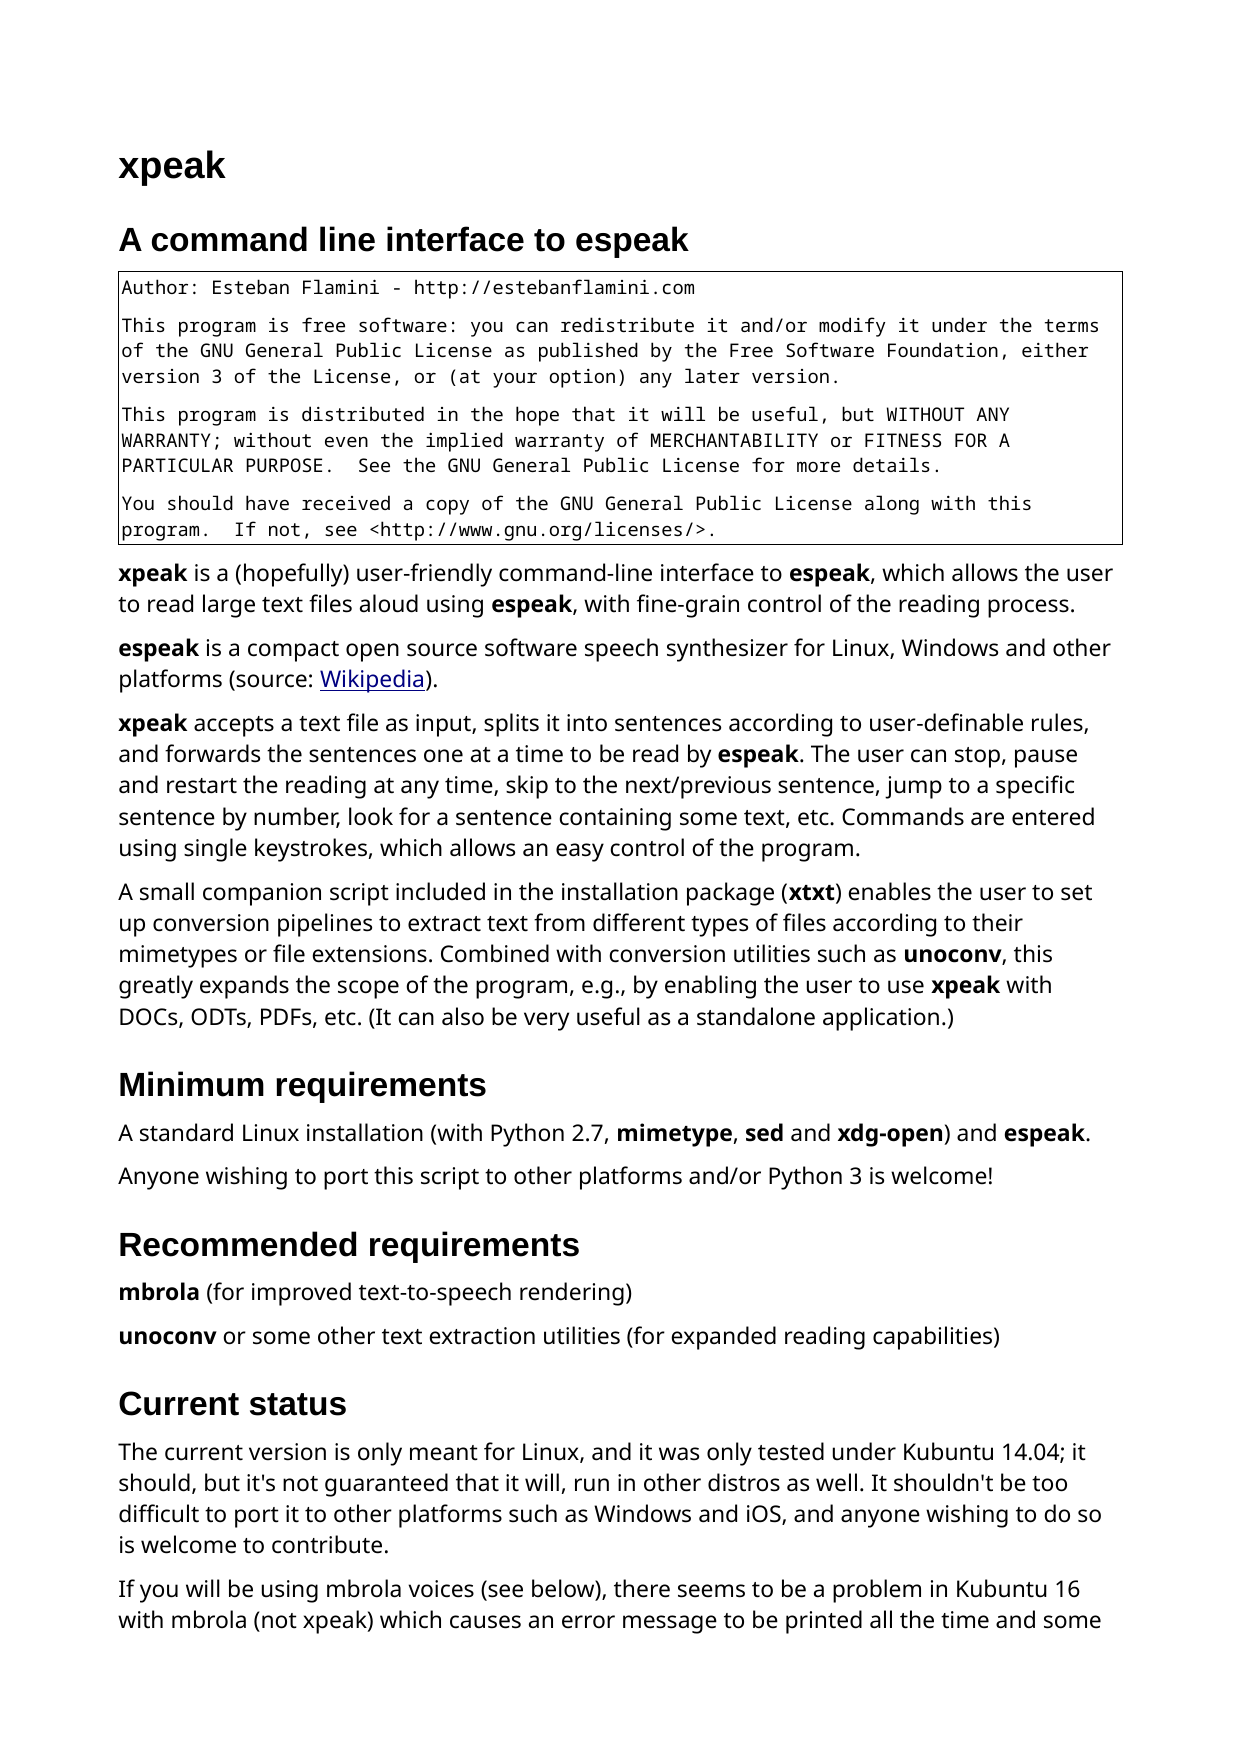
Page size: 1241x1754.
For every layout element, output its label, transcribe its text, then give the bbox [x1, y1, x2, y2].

text You should have received a copy of the GNU General Public License along with this program. If not, see <http://www.gnu.org/licenses/>. [119, 487, 1122, 544]
subtitle Minimum requirements [118, 1065, 1122, 1104]
text Author: Esteban Flamini - http://estebanflamini.com [119, 272, 1122, 300]
text This program is distributed in the hope that it will be useful, but WITHOUT ANY WARRANTY; without even the implied warranty of MERCHANTABILITY or FITNESS FOR A PARTICULAR PURPOSE. See the GNU General Public License for more details. [119, 398, 1122, 478]
subtitle A command line interface to espeak [118, 220, 1122, 259]
subtitle xpeak [118, 143, 1122, 187]
text A small companion script included in the installation package (xtxt) enables the user to set up conversion pipelines to extract text from different types of files according to their mimetypes or file extensions. Combined with conversion utilities such as unoconv, this greatly expands the scope of the program, e.g., by enabling the user to use xpeak with DOCs, ODTs, PDFs, etc. (It can also be very useful as a standalone application.) [118, 876, 1122, 1032]
text xpeak accepts a text file as input, splits it into sentences according to user‑definable rules, and forwards the sentences one at a time to be read by espeak. The user can stop, pause and restart the reading at any time, skip to the next/previous sentence, jump to a specific sentence by number, look for a sentence containing some text, etc. Commands are entered using single keystrokes, which allows an easy control of the program. [118, 707, 1122, 863]
text unoconv or some other text extraction utilities (for expanded reading capabilities) [118, 1320, 1122, 1351]
subtitle Current status [118, 1384, 1122, 1423]
subtitle Recommended requirements [118, 1225, 1122, 1263]
text The current version is only meant for Linux, and it was only tested under Kubuntu 14.04; it should, but it's not guaranteed that it will, run in other distros as well. It shouldn't be too difficult to port it to other platforms such as Windows and iOS, and anyone wishing to do so is welcome to contribute. [118, 1435, 1122, 1560]
text xpeak is a (hopefully) user-friendly command-line interface to espeak, which allows the user to read large text files aloud using espeak, with fine-grain control of the reading process. [118, 557, 1122, 619]
text A standard Linux installation (with Python 2.7, mimetype, sed and xdg-open) and espeak. [118, 1116, 1122, 1148]
text Anyone wishing to port this script to other platforms and/or Python 3 is welcome! [118, 1160, 1122, 1191]
text This program is free software: you can redistribute it and/or modify it under the terms of the GNU General Public License as published by the Free Software Foundation, either version 3 of the License, or (at your option) any later version. [119, 309, 1122, 389]
text mbrola (for improved text-to-speech rendering) [118, 1276, 1122, 1307]
text If you will be using mbrola voices (see below), there seems to be a problem in Kubuntu 16 with mbrola (not xpeak) which causes an error message to be printed all the time and some [118, 1573, 1122, 1635]
text espeak is a compact open source software speech synthesizer for Linux, Windows and other platforms (source: Wikipedia). [118, 632, 1122, 694]
